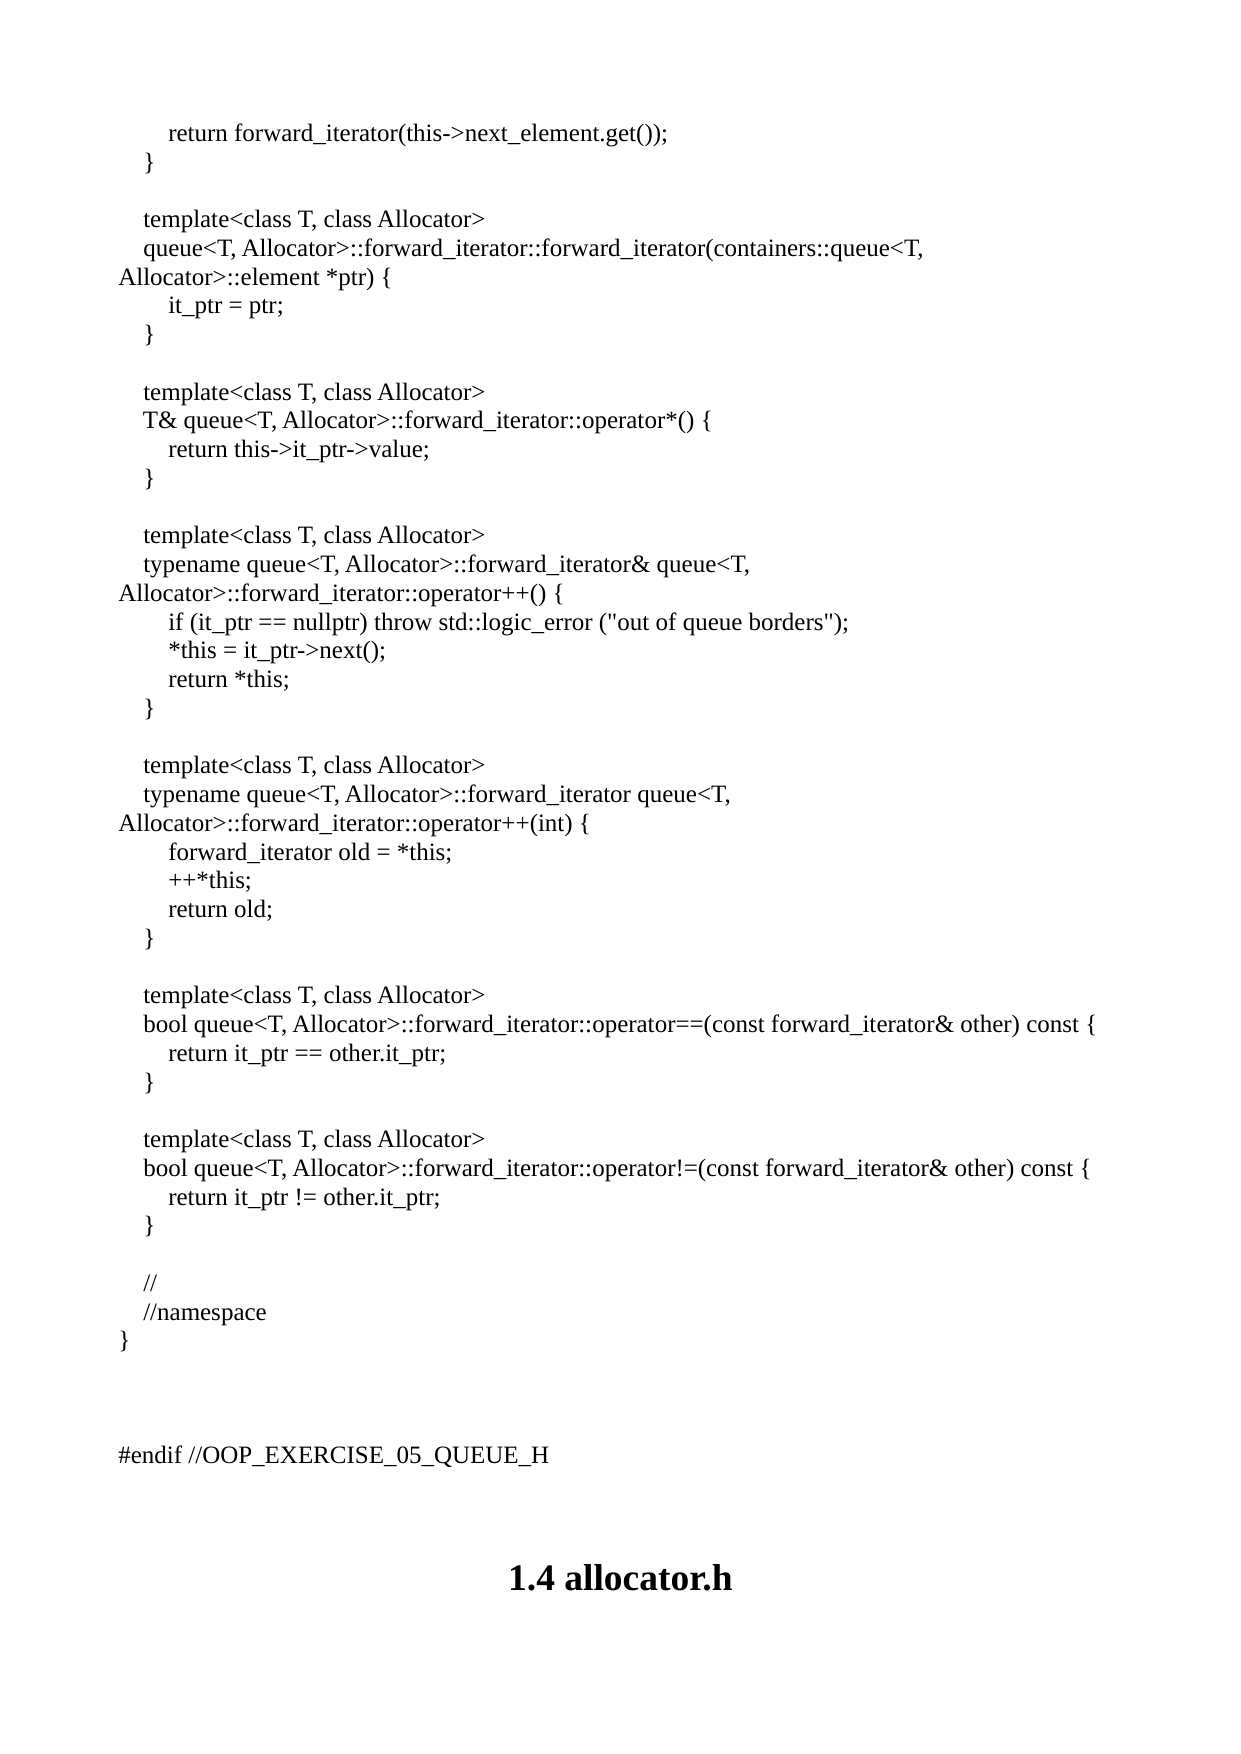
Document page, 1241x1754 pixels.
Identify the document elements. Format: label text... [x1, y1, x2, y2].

text *this = it_ptr->next(); [118, 636, 1122, 664]
text return *this; [118, 664, 1122, 693]
text typename queue<T, Allocator>::forward_iterator queue<T, Allocator>::forward_iterator::operator++(int) { [118, 779, 1122, 837]
text template<class T, class Allocator> [118, 981, 1122, 1009]
text } [118, 1211, 1122, 1239]
text return it_ptr != other.it_ptr; [118, 1182, 1122, 1211]
text forward_iterator old = *this; [118, 837, 1122, 866]
text it_ptr = ptr; [118, 291, 1122, 319]
text return old; [118, 894, 1122, 923]
text return this->it_ptr->value; [118, 434, 1122, 463]
text template<class T, class Allocator> [118, 1124, 1122, 1153]
text template<class T, class Allocator> [118, 751, 1122, 779]
text ++*this; [118, 866, 1122, 894]
text typename queue<T, Allocator>::forward_iterator& queue<T, Allocator>::forward_iterator::operator++() { [118, 549, 1122, 607]
text T& queue<T, Allocator>::forward_iterator::operator*() { [118, 406, 1122, 434]
text return it_ptr == other.it_ptr; [118, 1038, 1122, 1067]
text queue<T, Allocator>::forward_iterator::forward_iterator(containers::queue<T, Allocator>::element *ptr) { [118, 233, 1122, 291]
text } [118, 923, 1122, 952]
text #endif //OOP_EXERCISE_05_QUEUE_H [118, 1441, 1122, 1469]
text template<class T, class Allocator> [118, 204, 1122, 233]
text //namespace [118, 1297, 1122, 1326]
text template<class T, class Allocator> [118, 377, 1122, 406]
text // [118, 1268, 1122, 1297]
text } [118, 319, 1122, 348]
text bool queue<T, Allocator>::forward_iterator::operator!=(const forward_iterator& other) const { [118, 1153, 1122, 1182]
text template<class T, class Allocator> [118, 521, 1122, 549]
text } [118, 1067, 1122, 1096]
text } [118, 147, 1122, 176]
text bool queue<T, Allocator>::forward_iterator::operator==(const forward_iterator& other) const { [118, 1009, 1122, 1038]
text if (it_ptr == nullptr) throw std::logic_error ("out of queue borders"); [118, 607, 1122, 636]
text 1.4 allocator.h [118, 1556, 1122, 1599]
text } [118, 693, 1122, 722]
text return forward_iterator(this->next_element.get()); [118, 118, 1122, 147]
text } [118, 1326, 1122, 1354]
text } [118, 463, 1122, 492]
